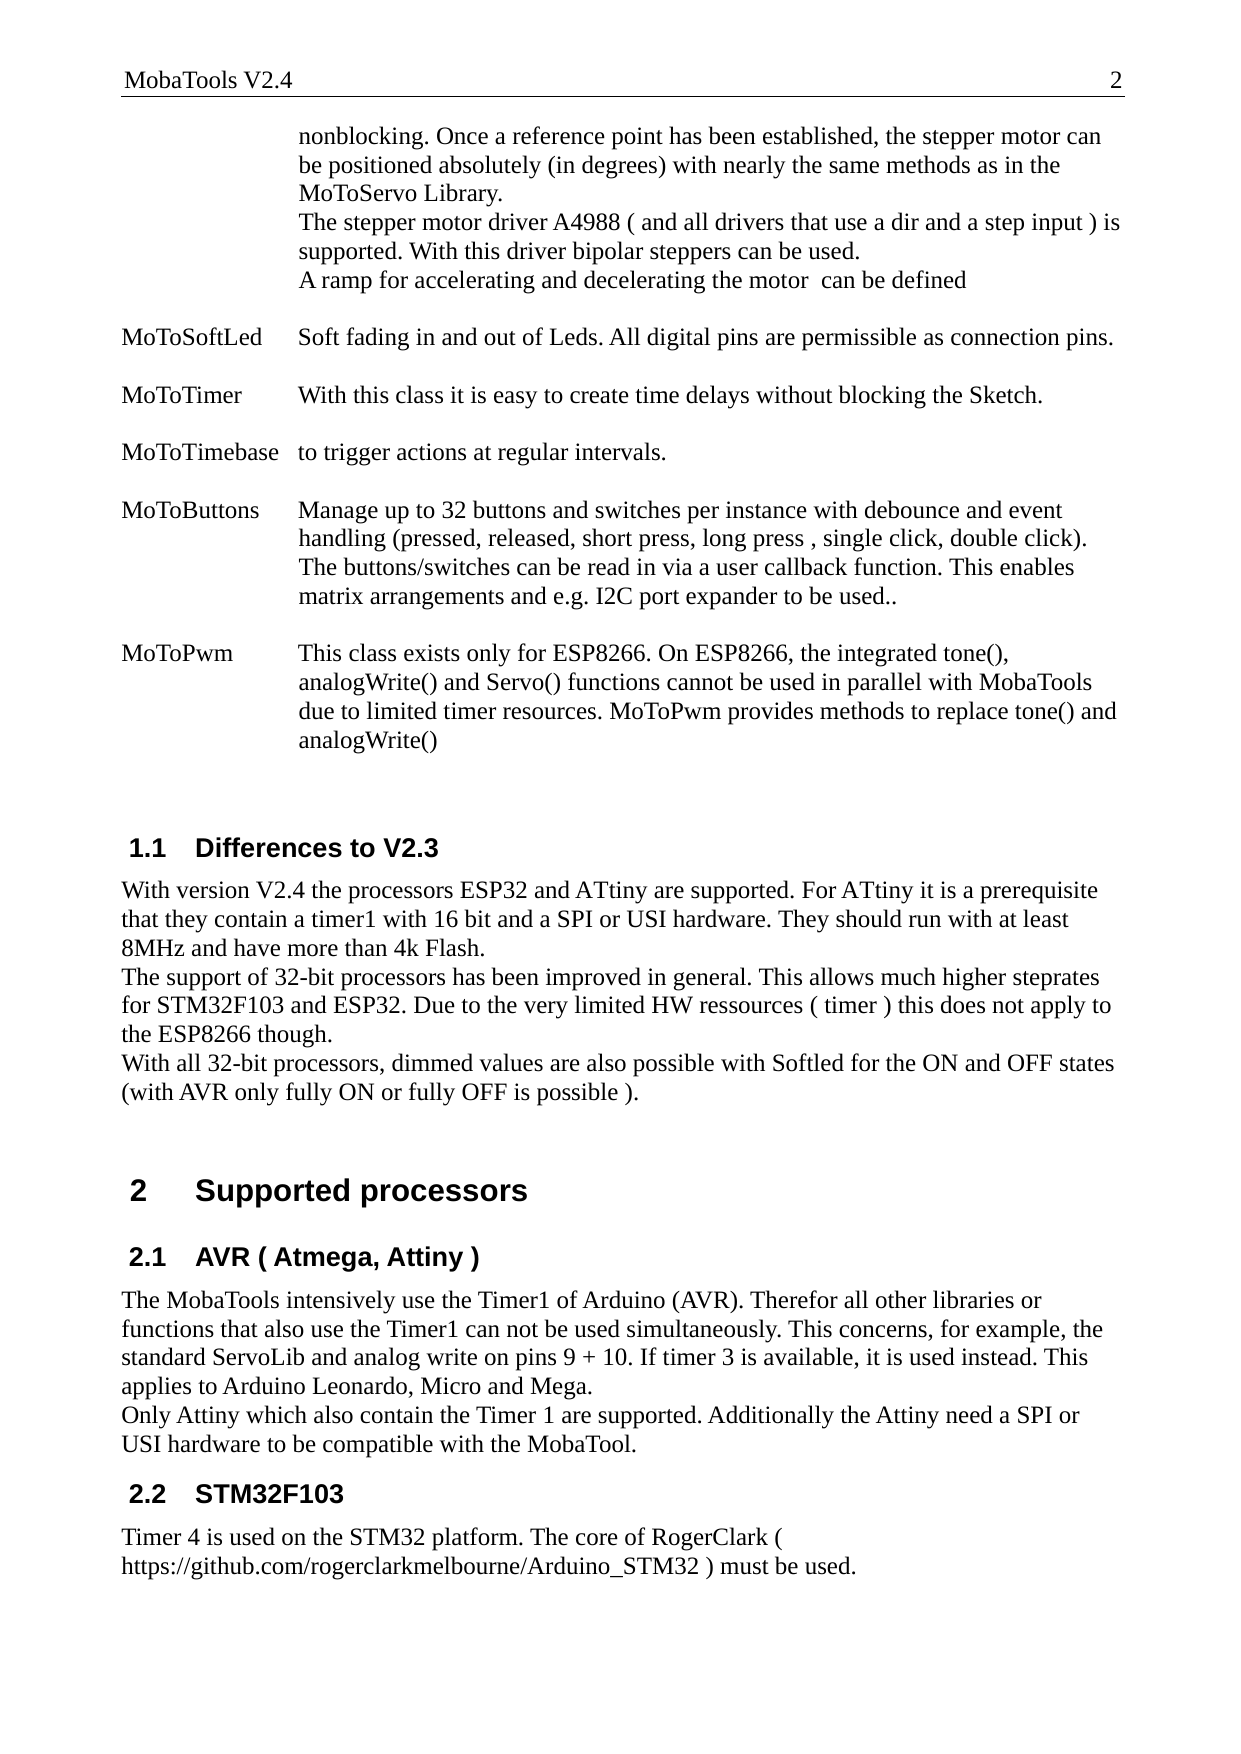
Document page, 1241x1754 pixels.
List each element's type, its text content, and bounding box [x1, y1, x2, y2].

text MoToButtons Manage up to 32 buttons and switches per instance with debounce and event handling (pressed, released, short press, long press , single click, double click). The buttons/switches can be read in via a user callback function. This enables matrix arrangements and e.g. I2C port expander to be used.. [121, 495, 1125, 610]
text MoToSoftLed Soft fading in and out of Leds. All digital pins are permissible as connection pins. [121, 322, 1125, 351]
text nonblocking. Once a reference point has been established, the stepper motor can be positioned absolutely (in degrees) with nearly the same methods as in the MoToServo Library. The stepper motor driver A4988 ( and all drivers that use a dir and a step input ) is supported. With this driver bipolar steppers can be used. A ramp for accelerating and decelerating the motor can be defined [121, 121, 1125, 293]
subtitle Supported processors [121, 1172, 1125, 1208]
text The MobaTools intensively use the Timer1 of Arduino (AVR). Therefor all other libraries or functions that also use the Timer1 can not be used simultaneously. This concerns, for example, the standard ServoLib and analog write on pins 9 + 10. If timer 3 is available, it is used instead. This applies to Arduino Leonardo, Micro and Mega. Only Attiny which also contain the Timer 1 are supported. Additionally the Attiny need a SPI or USI hardware to be compatible with the MobaTool. [121, 1285, 1125, 1457]
subtitle AVR ( Atmega, Attiny ) [121, 1241, 1125, 1272]
subtitle Differences to V2.3 [121, 832, 1125, 863]
subtitle STM32F103 [121, 1478, 1125, 1509]
text MoToPwm This class exists only for ESP8266. On ESP8266, the integrated tone(), analogWrite() and Servo() functions cannot be used in parallel with MobaTools due to limited timer resources. MoToPwm provides methods to replace tone() and analogWrite() [121, 638, 1125, 753]
text Timer 4 is used on the STM32 platform. The core of RogerClark ( https://github.com/rogerclarkmelbourne/Arduino_STM32 ) must be used. [121, 1522, 1125, 1579]
text With version V2.4 the processors ESP32 and ATtiny are supported. For ATtiny it is a prerequisite that they contain a timer1 with 16 bit and a SPI or USI hardware. They should run with at least 8MHz and have more than 4k Flash. The support of 32-bit processors has been improved in general. This allows much higher steprates for STM32F103 and ESP32. Due to the very limited HW ressources ( timer ) this does not apply to the ESP8266 though. With all 32-bit processors, dimmed values are also possible with Softled for the ON and OFF states (with AVR only fully ON or fully OFF is possible ). [121, 876, 1125, 1134]
text MoToTimer With this class it is easy to create time delays without blocking the Sketch. [121, 380, 1125, 408]
text MoToTimebase to trigger actions at regular intervals. [121, 437, 1125, 466]
